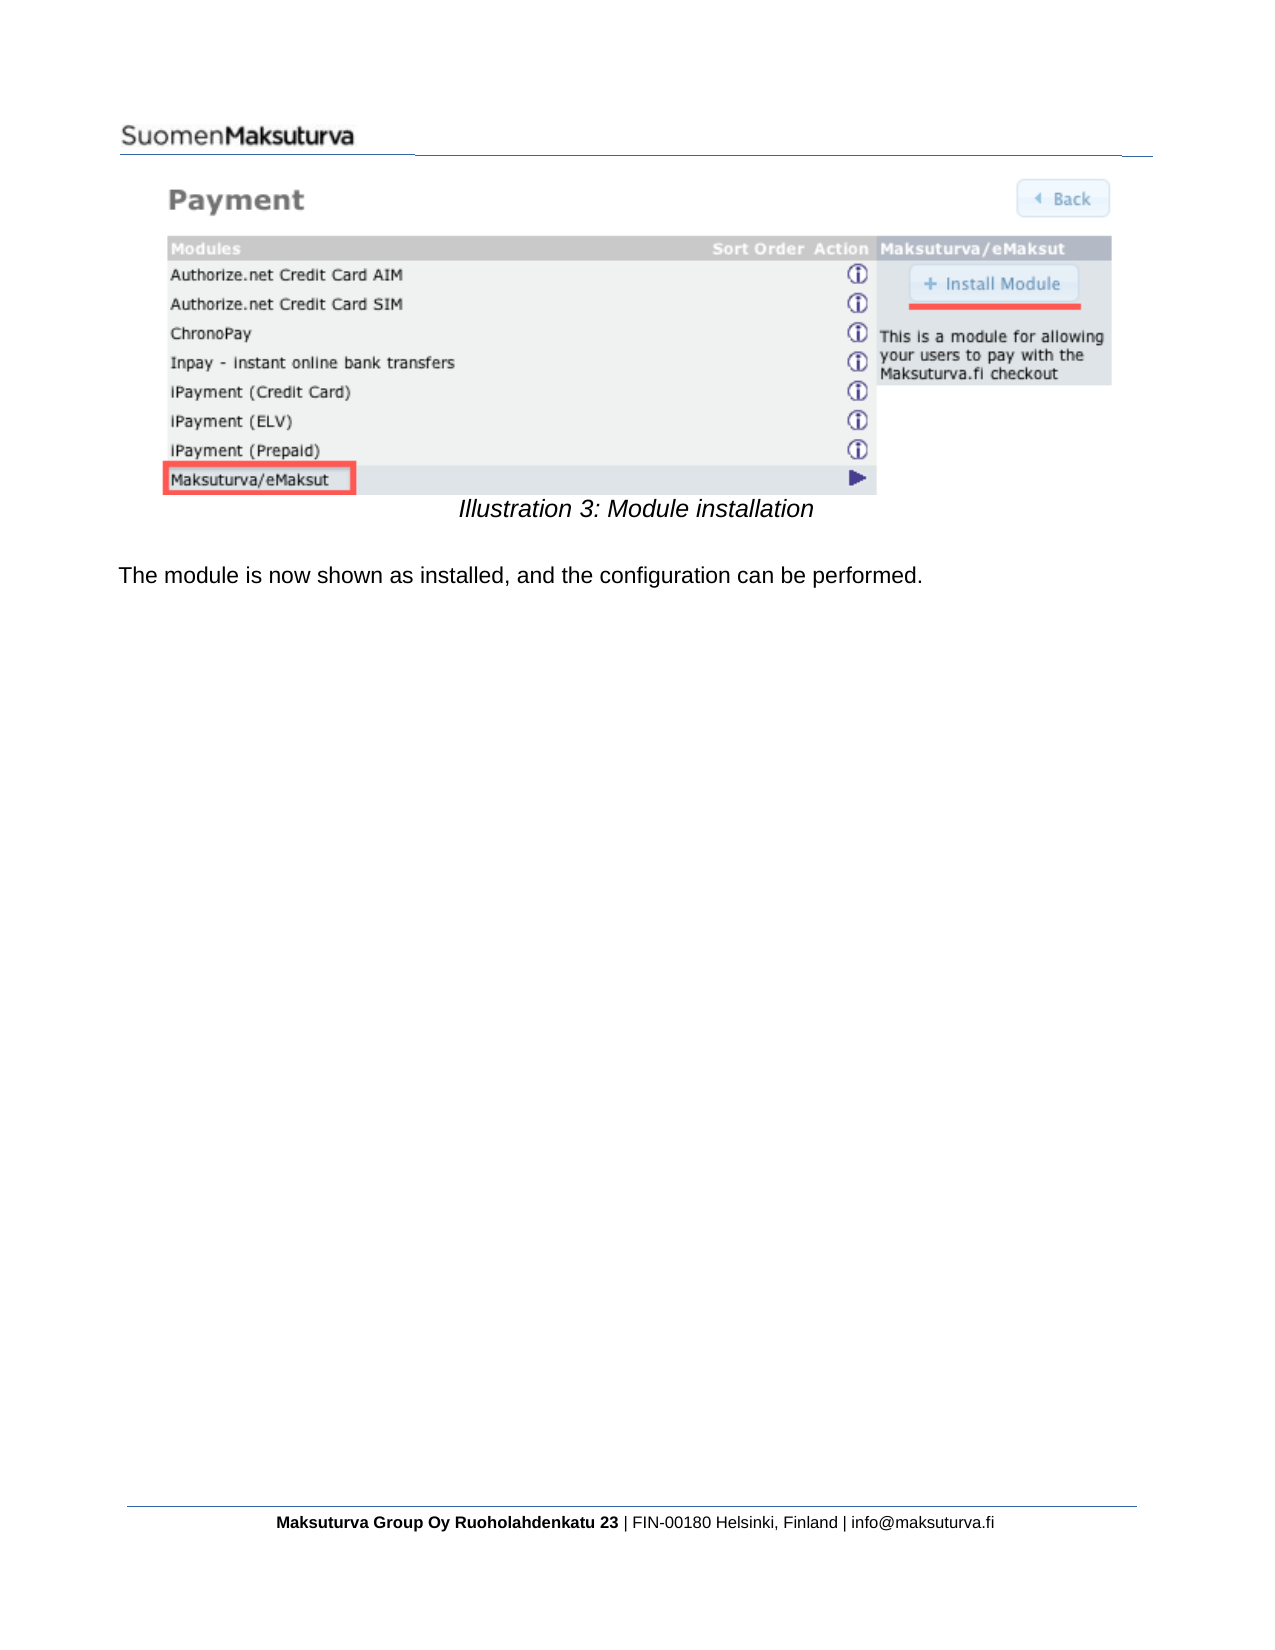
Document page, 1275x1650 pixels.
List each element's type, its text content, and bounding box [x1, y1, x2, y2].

text The module is now shown as installed, and the configuration can be performed. [118, 562, 1157, 588]
text Illustration 3: Module installation [247, 495, 1028, 523]
picture [120, 124, 358, 147]
picture [160, 173, 1115, 495]
